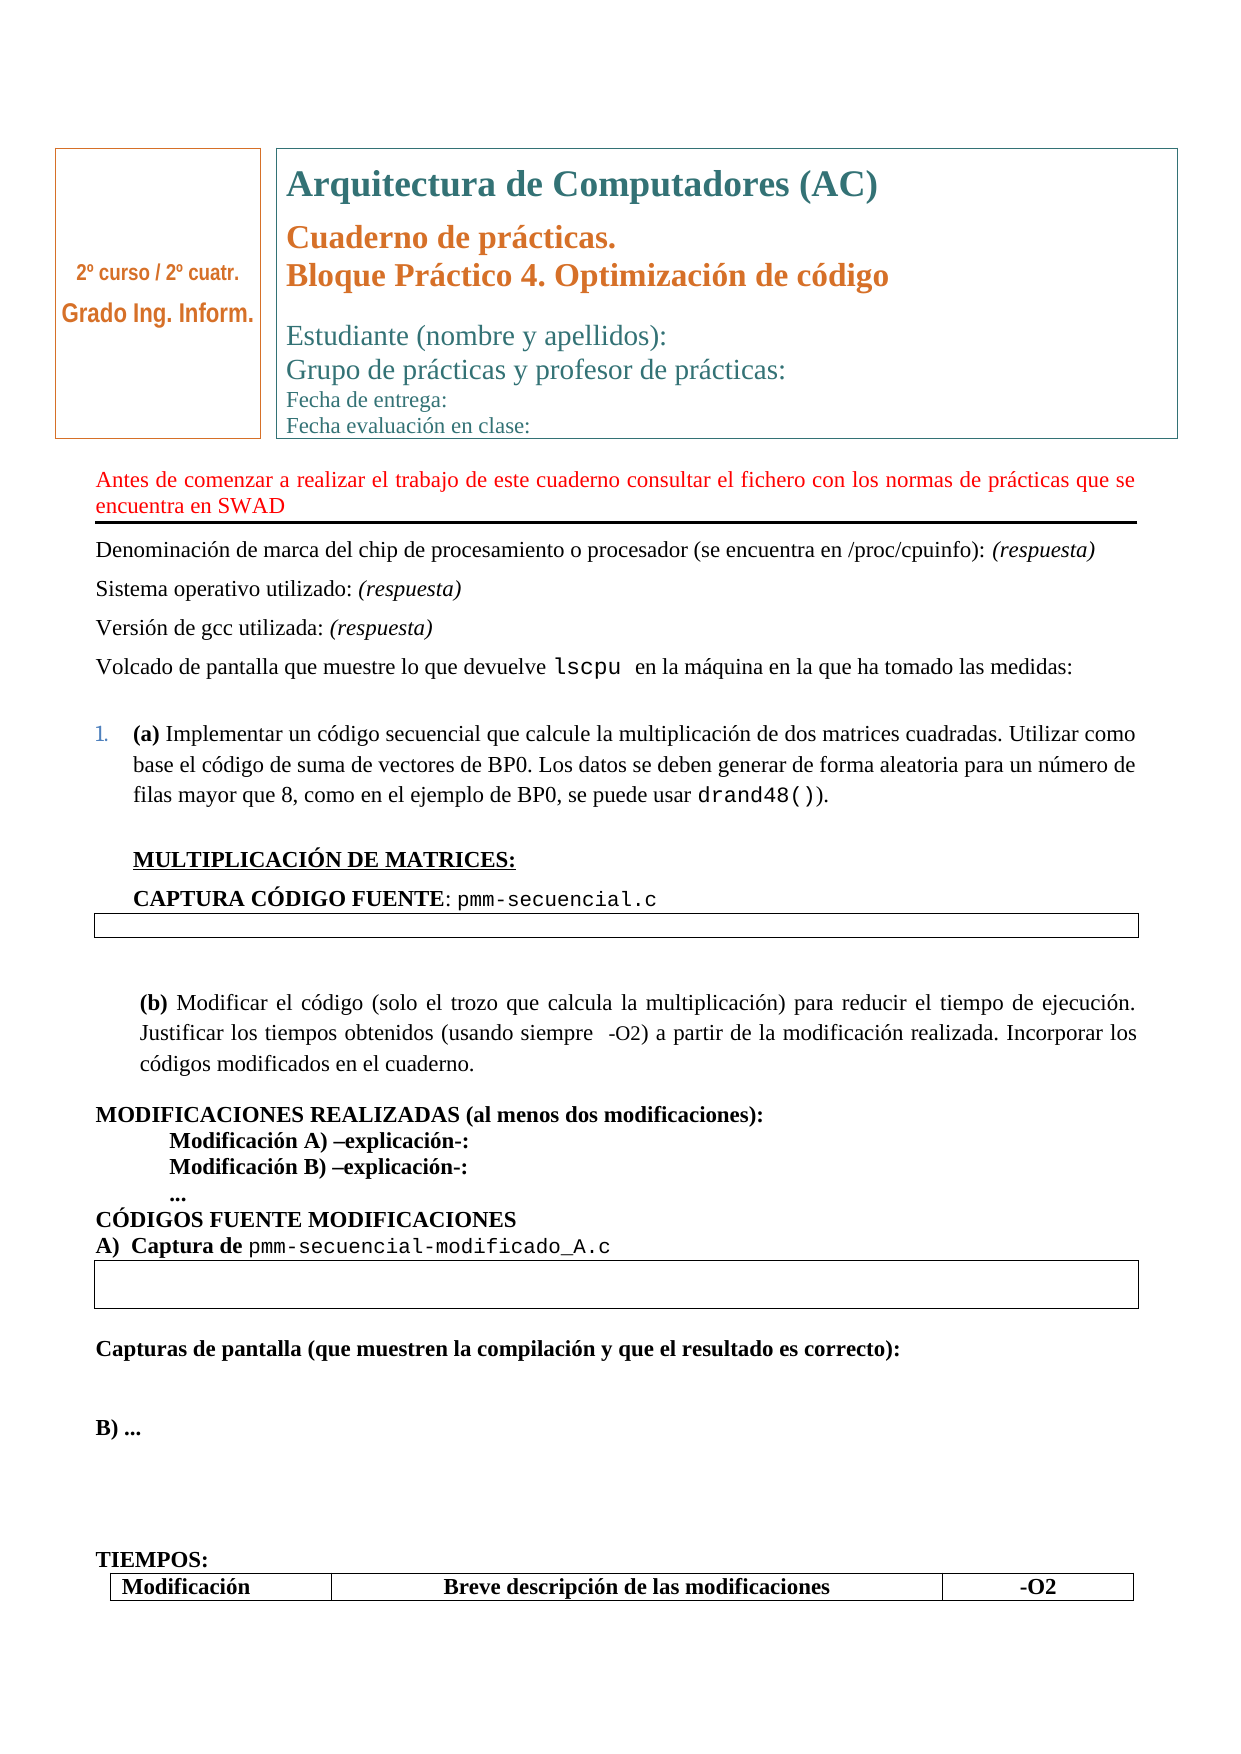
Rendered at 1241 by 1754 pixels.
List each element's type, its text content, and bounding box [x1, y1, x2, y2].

text Capturas de pantalla (que muestren la compilación y que el resultado es correcto): [95, 1335, 1137, 1362]
list MULTIPLICACIÓN DE MATRICES: [133, 846, 1137, 873]
list (b) Modificar el código (solo el trozo que calcula la multiplicación) para reducir el tiempo de ejecución. Justificar los tiempos obtenidos (usando siempre -O2) a partir de la modificación realizada. Incorporar los códigos modificados en el cuaderno. [139, 989, 1137, 1076]
text CÓDIGOS FUENTE MODIFICACIONES [95, 1206, 1137, 1232]
text TIEMPOS: [95, 1546, 1137, 1572]
table_header [95, 1261, 1138, 1308]
text Antes de comenzar a realizar el trabajo de este cuaderno consultar el fichero con los normas de prácticas que se encuentra en SWAD [95, 466, 1137, 521]
table_header 2º curso / 2º cuatr. Grado Ing. Inform. [56, 149, 260, 438]
table_header -O2 [943, 1574, 1133, 1600]
table_header Arquitectura de Computadores (AC) Cuaderno de prácticas. Bloque Práctico 4. Optimización de código Estudiante (nombre y apellidos): Grupo de prácticas y profesor de prácticas: Fecha de entrega: Fecha evaluación en clase: [277, 149, 1177, 438]
table_header [261, 148, 276, 438]
list Versión de gcc utilizada: (respuesta) [95, 614, 1137, 640]
list CAPTURA CÓDIGO FUENTE: pmm-secuencial.c [133, 885, 1137, 913]
text B) ... [95, 1414, 1137, 1441]
list Sistema operativo utilizado: (respuesta) [95, 575, 1137, 601]
table_header Breve descripción de las modificaciones [332, 1574, 942, 1600]
text Modificación A) –explicación-: [95, 1127, 1137, 1153]
table_header Modificación [111, 1574, 331, 1600]
text A) Captura de pmm-secuencial-modificado_A.c [95, 1232, 1137, 1260]
list Denominación de marca del chip de procesamiento o procesador (se encuentra en /proc/cpuinfo): (respuesta) [95, 536, 1137, 562]
list (a) Implementar un código secuencial que calcule la multiplicación de dos matrices cuadradas. Utilizar como base el código de suma de vectores de BP0. Los datos se deben generar de forma aleatoria para un número de filas mayor que 8, como en el ejemplo de BP0, se puede usar drand48()). [95, 720, 1137, 809]
list Volcado de pantalla que muestre lo que devuelve lscpu en la máquina en la que ha tomado las medidas: [95, 653, 1137, 681]
table_header [95, 914, 1138, 937]
text Modificación B) –explicación-: [95, 1153, 1137, 1180]
text MODIFICACIONES REALIZADAS (al menos dos modificaciones): [95, 1101, 1137, 1127]
text ... [95, 1180, 1137, 1206]
